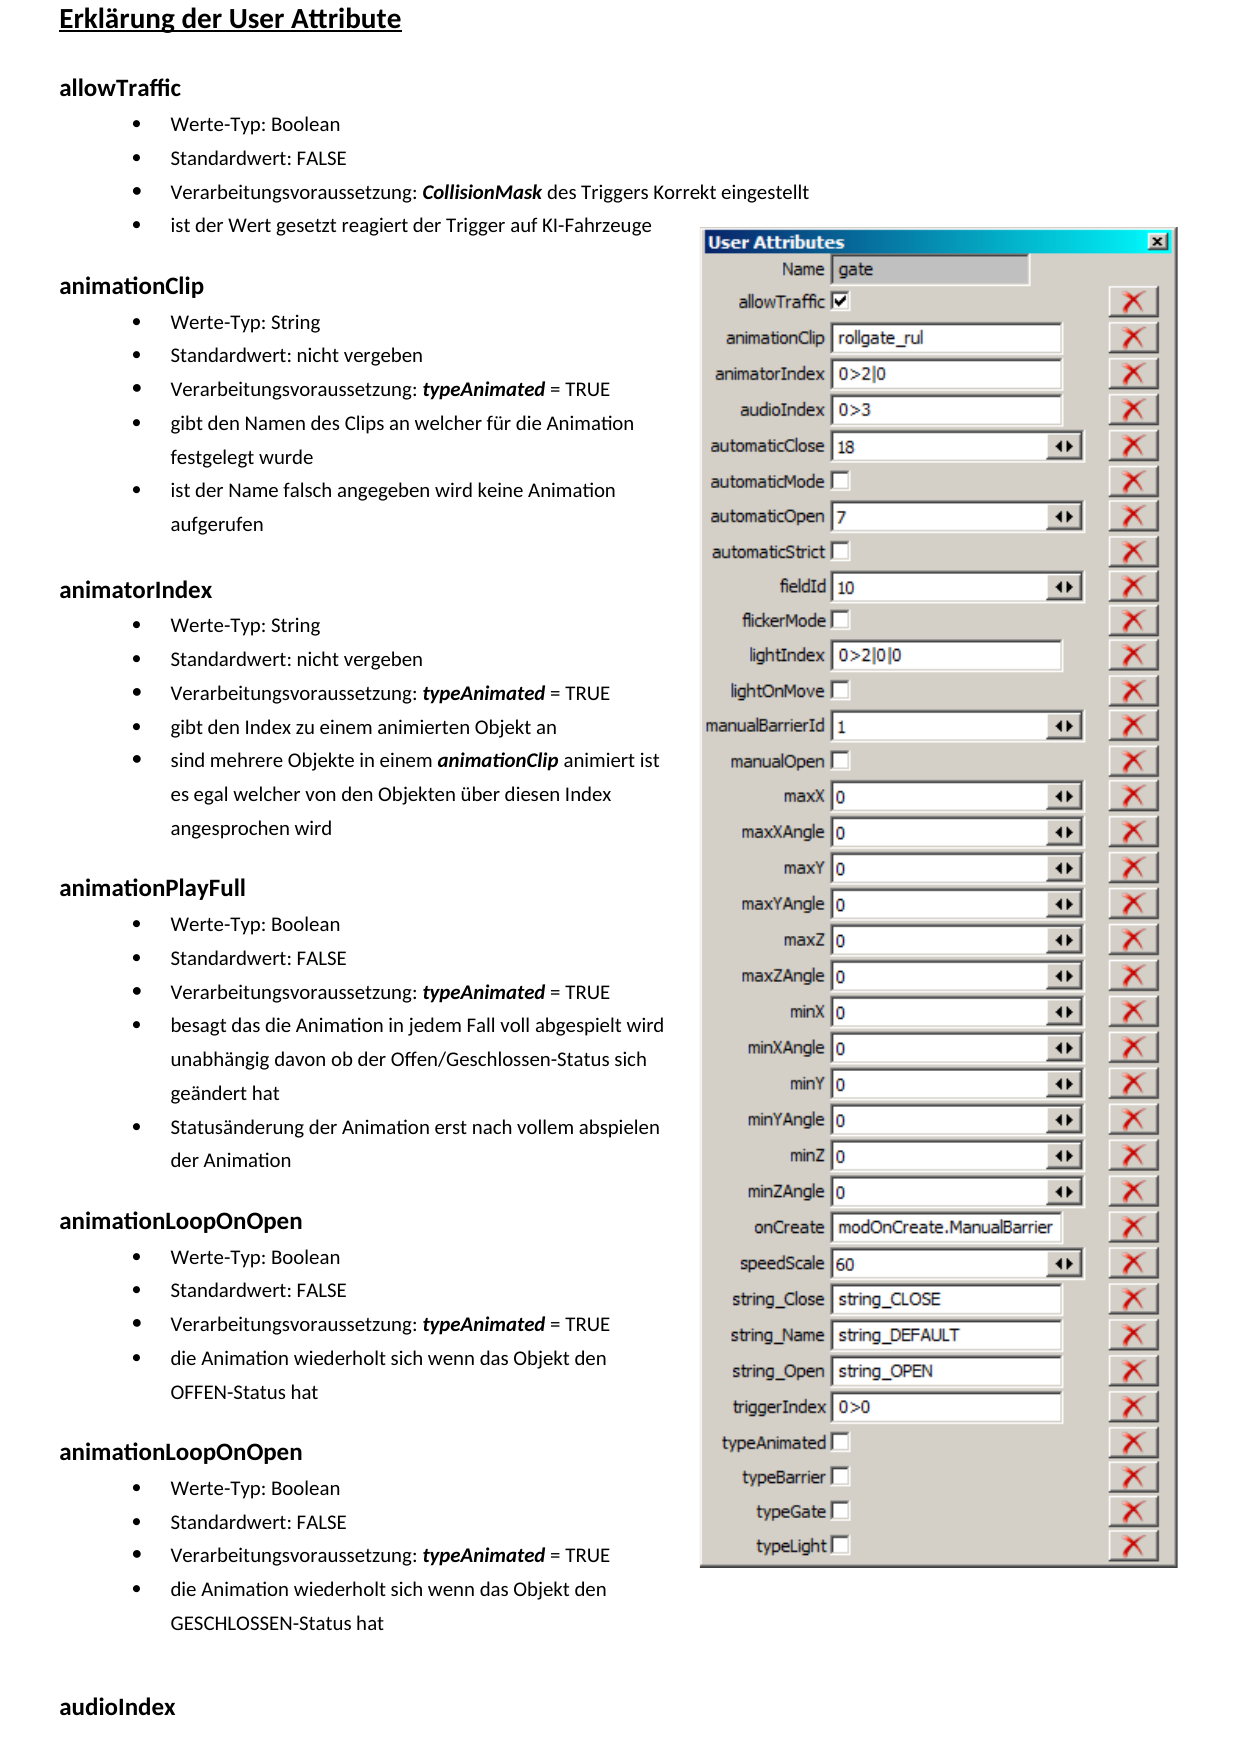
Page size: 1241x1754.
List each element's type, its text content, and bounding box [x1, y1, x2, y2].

list aufgerufen [170, 511, 699, 537]
list Verarbeitungsvoraussetzung: typeAnimated = TRUE [133, 376, 699, 402]
list Werte-Typ: String [133, 613, 699, 638]
list OFFEN-Status hat [133, 1379, 699, 1404]
list Standardwert: FALSE [133, 1278, 699, 1303]
list Statusänderung der Animation erst nach vollem abspielen [133, 1114, 699, 1139]
list Standardwert: nicht vergeben [133, 646, 699, 672]
list Standardwert: FALSE [133, 945, 699, 971]
text animationClip [59, 270, 699, 301]
text Erklärung der User Attribute [59, 0, 1181, 36]
picture [699, 227, 1178, 1568]
list Verarbeitungsvoraussetzung: CollisionMask des Triggers Korrekt eingestellt [133, 179, 1181, 204]
list Werte-Typ: String [133, 309, 699, 334]
list Standardwert: FALSE [133, 145, 1181, 171]
list Verarbeitungsvoraussetzung: typeAnimated = TRUE [133, 1543, 699, 1568]
list Werte-Typ: Boolean [133, 1244, 699, 1269]
list der Animation [133, 1148, 699, 1173]
list sind mehrere Objekte in einem animationClip animiert ist [133, 748, 699, 773]
list Standardwert: FALSE [133, 1509, 699, 1534]
list die Animation wiederholt sich wenn das Objekt den [133, 1576, 1181, 1602]
text animatorIndex [59, 574, 699, 604]
list Standardwert: nicht vergeben [133, 343, 699, 368]
list Verarbeitungsvoraussetzung: typeAnimated = TRUE [133, 979, 699, 1004]
list Verarbeitungsvoraussetzung: typeAnimated = TRUE [133, 1311, 699, 1337]
list Werte-Typ: Boolean [133, 911, 699, 937]
list festgelegt wurde [170, 444, 699, 469]
list GESCHLOSSEN-Status hat [133, 1610, 1181, 1636]
list Werte-Typ: Boolean [133, 111, 1181, 137]
list Verarbeitungsvoraussetzung: typeAnimated = TRUE [133, 680, 699, 706]
list besagt das die Animation in jedem Fall voll abgespielt wird [133, 1013, 699, 1038]
list es egal welcher von den Objekten über diesen Index [170, 781, 699, 807]
list ist der Name falsch angegeben wird keine Animation [133, 478, 699, 503]
text allowTraffic [59, 73, 1181, 103]
list ist der Wert gesetzt reagiert der Trigger auf KI-Fahrzeuge [133, 213, 1181, 238]
text animationPlayFull [59, 873, 699, 903]
list Werte-Typ: Boolean [133, 1475, 699, 1501]
list angesprochen wird [170, 815, 699, 841]
list geändert hat [133, 1080, 699, 1106]
text animationLoopOnOpen [59, 1436, 699, 1467]
list unabhängig davon ob der Offen/Geschlossen-Status sich [133, 1046, 699, 1072]
list gibt den Namen des Clips an welcher für die Animation [133, 410, 699, 436]
text animationLoopOnOpen [59, 1205, 699, 1236]
text audioIndex [59, 1691, 1181, 1722]
list die Animation wiederholt sich wenn das Objekt den [133, 1345, 699, 1371]
list gibt den Index zu einem animierten Objekt an [133, 714, 699, 739]
